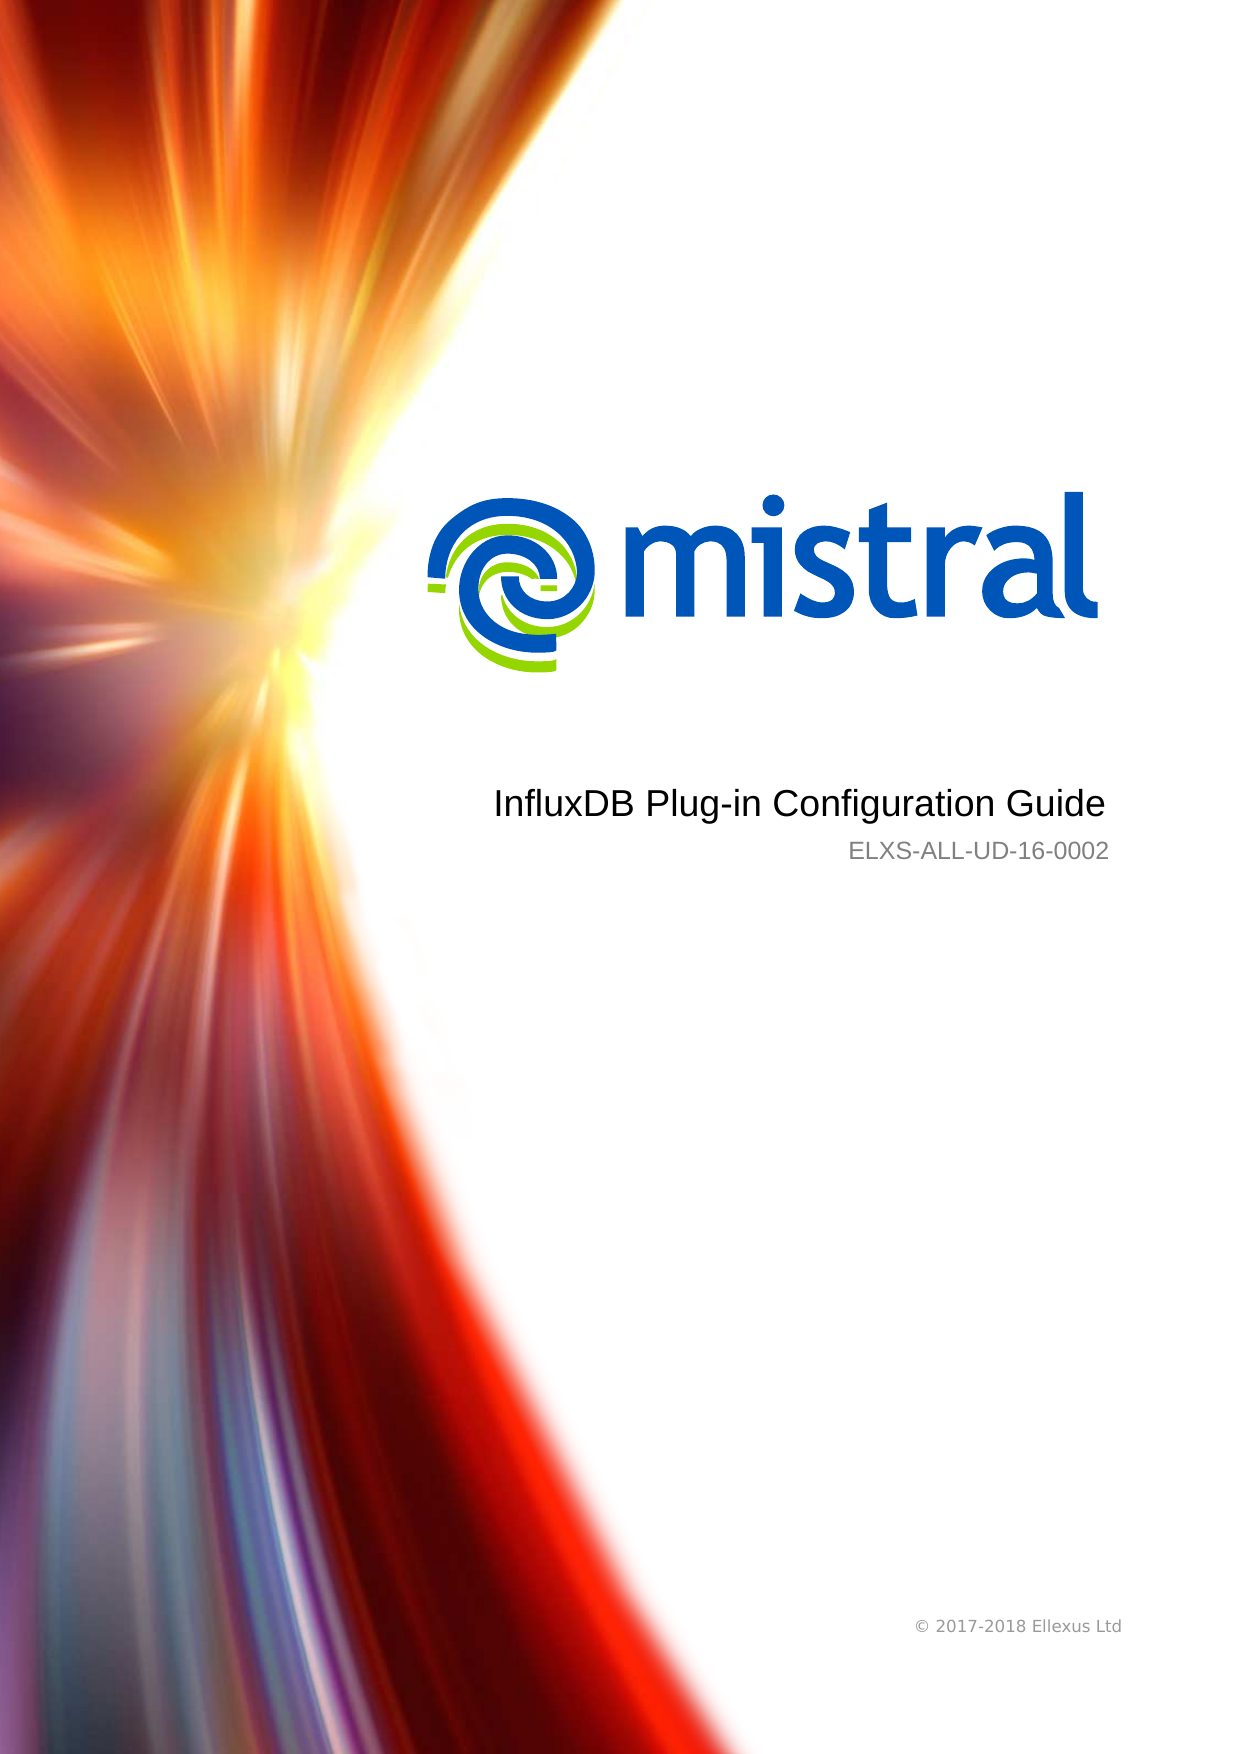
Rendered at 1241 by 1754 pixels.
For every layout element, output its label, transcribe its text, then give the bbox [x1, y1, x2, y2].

table_cell ELXS-ALL-UD-16-0002 [759, 830, 1122, 870]
picture [0, 0, 759, 1754]
table_header InfluxDB Plug-in Configuration Guide [759, 775, 1122, 830]
